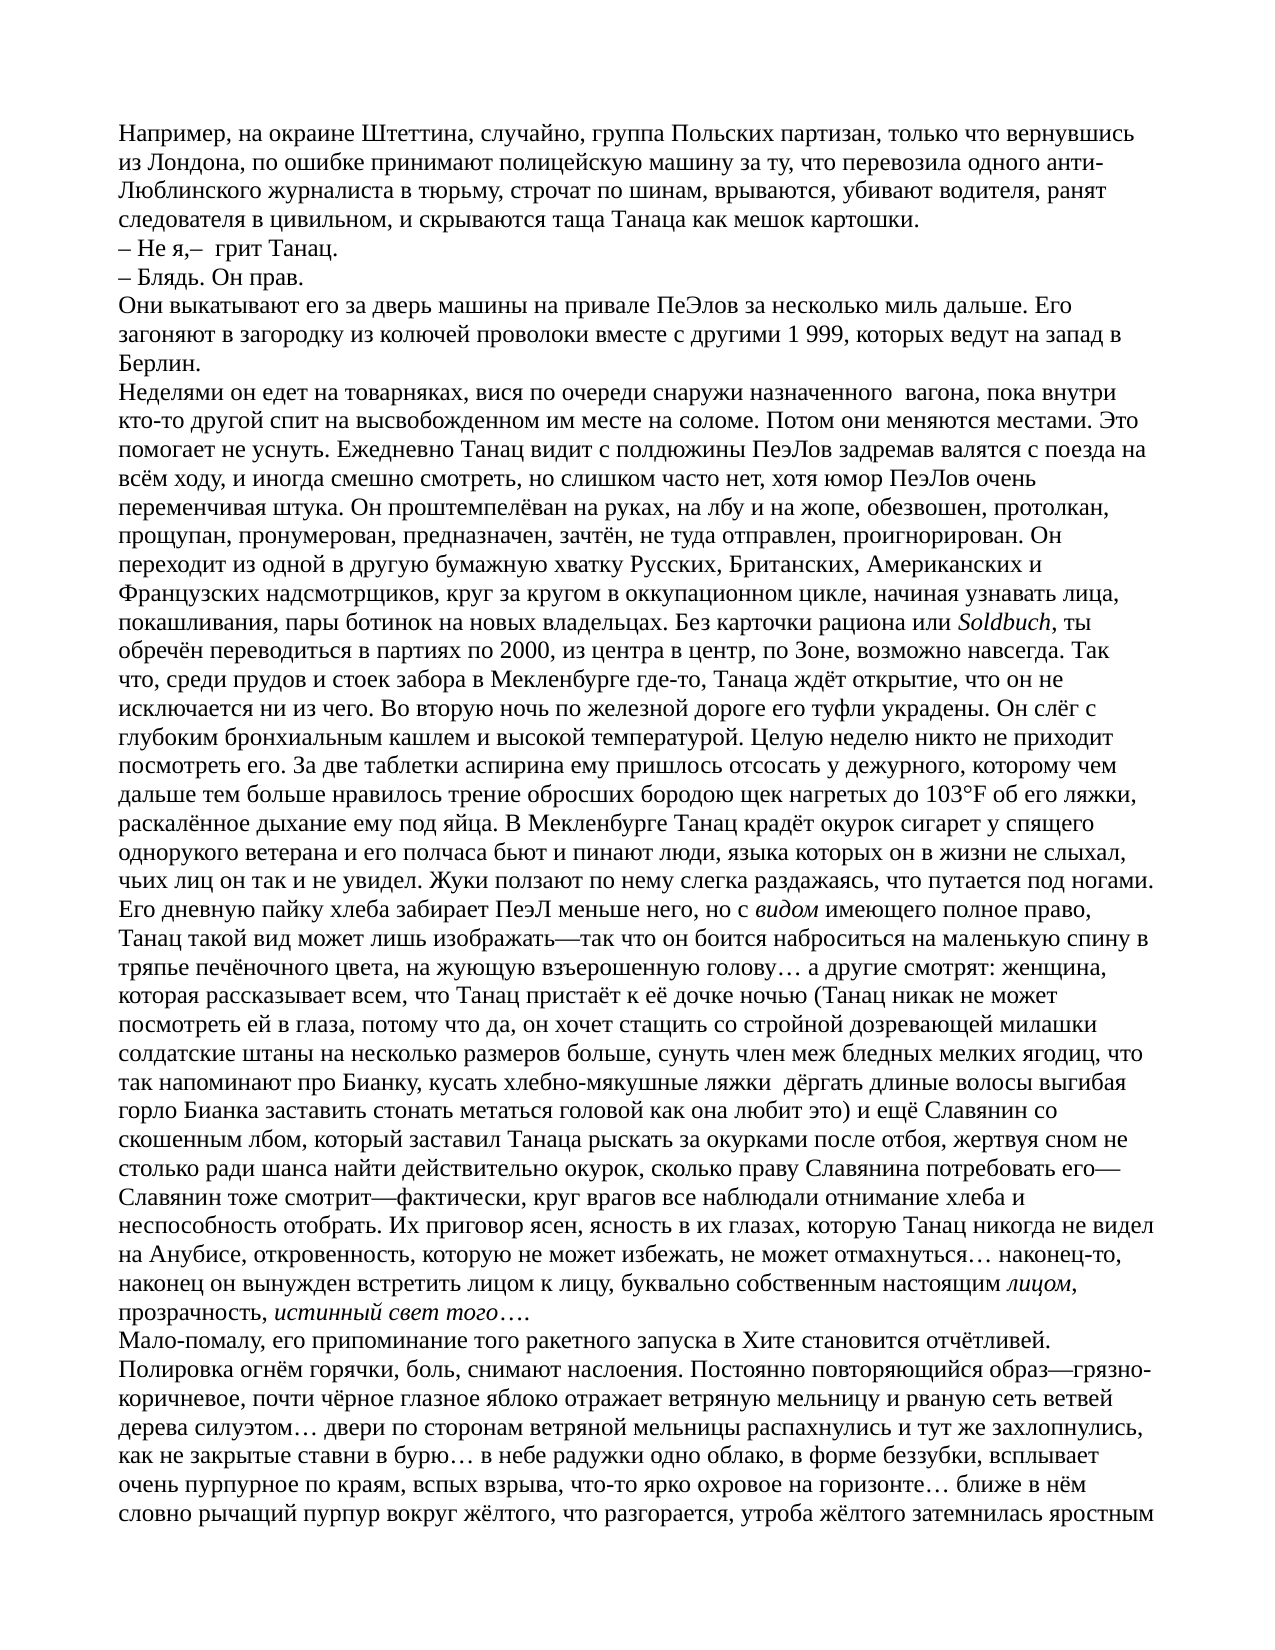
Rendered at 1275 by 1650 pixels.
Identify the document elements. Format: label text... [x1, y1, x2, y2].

text Они выкатывают его за дверь машины на привале ПеЭлов за несколько миль дальше. Его загоняют в загородку из колючей проволоки вместе с другими 1 999, которых ведут на запад в Берлин. [118, 291, 1157, 377]
text – Блядь. Он прав. [118, 262, 1157, 291]
text Например, на окраине Штеттина, случайно, группа Польских партизан, только что вернувшись из Лондона, по ошибке принимают полицейскую машину за ту, что перевозила одного анти-Люблинского журналиста в тюрьму, строчат по шинам, врываются, убивают водителя, ранят следователя в цивильном, и скрываются таща Танаца как мешок картошки. [118, 118, 1157, 233]
text Мало-помалу, его припоминание того ракетного запуска в Хите становится отчётливей. Полировка огнём горячки, боль, снимают наслоения. Постоянно повторяющийся образ—грязно-коричневое, почти чёрное глазное яблоко отражает ветряную мельницу и рваную сеть ветвей дерева силуэтом… двери по сторонам ветряной мельницы распахнулись и тут же захлопнулись, как не закрытые ставни в бурю… в небе радужки одно облако, в форме беззубки, всплывает очень пурпурное по краям, вспых взрыва, что-то ярко охровое на горизонте… ближе в нём словно рычащий пурпур вокруг жёлтого, что разгорается, утроба жёлтого затемнилась яростным [118, 1326, 1157, 1527]
text Неделями он едет на товарняках, вися по очереди снаружи назначенного вагона, пока внутри кто-то другой спит на высвобожденном им месте на соломе. Потом они меняются местами. Это помогает не уснуть. Ежедневно Танац видит с полдюжины ПеэЛов задремав валятся с поезда на всём ходу, и иногда смешно смотреть, но слишком часто нет, хотя юмор ПеэЛов очень переменчивая штука. Он проштемпелёван на руках, на лбу и на жопе, обезвошен, протолкан, прощупан, пронумерован, предназначен, зачтён, не туда отправлен, проигнорирован. Он переходит из одной в другую бумажную хватку Русских, Британских, Американских и Французских надсмотрщиков, круг за кругом в оккупационном цикле, начиная узнавать лица, покашливания, пары ботинок на новых владельцах. Без карточки рациона или Soldbuch, ты обречён переводиться в партиях по 2000, из центра в центр, по Зоне, возможно навсегда. Так что, среди прудов и стоек забора в Мекленбурге где-то, Танаца ждёт открытие, что он не исключается ни из чего. Во вторую ночь по железной дороге его туфли украдены. Он слёг с глубоким бронхиальным кашлем и высокой температурой. Целую неделю никто не приходит посмотреть его. За две таблетки аспирина ему пришлось отсосать у дежурного, которому чем дальше тем больше нравилось трение обросших бородою щек нагретых до 103°F об его ляжки, раскалённое дыхание ему под яйца. В Мекленбурге Танац крадёт окурок сигарет у спящего однорукого ветерана и его полчаса бьют и пинают люди, языка которых он в жизни не слыхал, чьих лиц он так и не увидел. Жуки ползают по нему слегка раздажаясь, что путается под ногами. Его дневную пайку хлеба забирает ПеэЛ меньше него, но с видом имеющего полное право, Танац такой вид может лишь изображать—так что он боится наброситься на маленькую спину в тряпье печёночного цвета, на жующую взъерошенную голову… а другие смотрят: женщина, которая рассказывает всем, что Танац пристаёт к её дочке ночью (Танац никак не может посмотреть ей в глаза, потому что да, он хочет стащить со стройной дозревающей милашки солдатские штаны на несколько размеров больше, сунуть член меж бледных мелких ягодиц, что так напоминают про Бианку, кусать хлебно-мякушные ляжки дёргать длиные волосы выгибая горло Бианка заставить стонать метаться головой как она любит это) и ещё Славянин со скошенным лбом, который заставил Танаца рыскать за окурками после отбоя, жертвуя сном не столько ради шанса найти действительно окурок, сколько праву Славянина потребовать его—Славянин тоже смотрит—фактически, круг врагов все наблюдали отнимание хлеба и неспособность отобрать. Их приговор ясен, ясность в их глазах, которую Танац никогда не видел на Анубисе, откровенность, которую не может избежать, не может отмахнуться… наконец-то, наконец он вынужден встретить лицом к лицу, буквально собственным настоящим лицом, прозрачность, истинный свет того…. [118, 377, 1157, 1326]
text – Не я,– грит Танац. [118, 233, 1157, 262]
